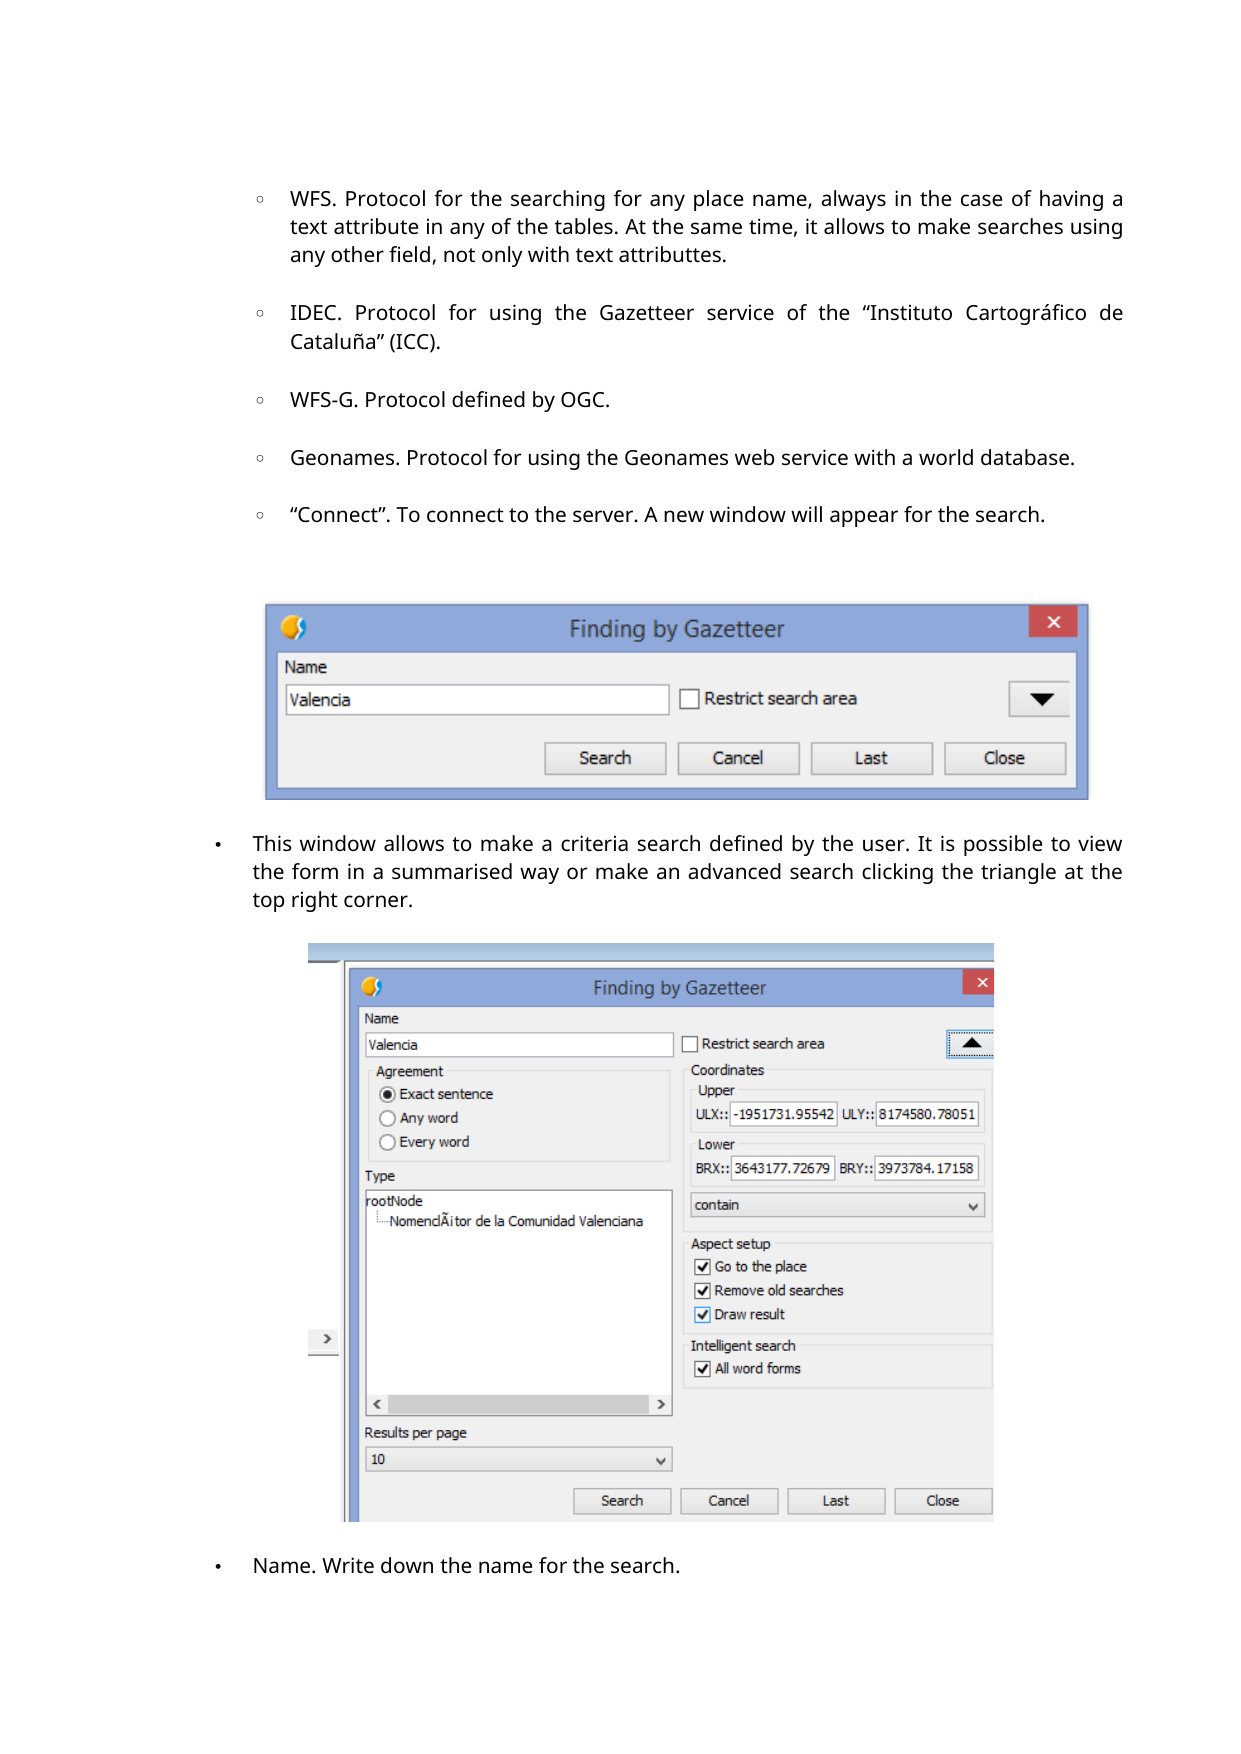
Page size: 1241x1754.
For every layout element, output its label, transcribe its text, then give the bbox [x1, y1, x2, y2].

list IDEC. Protocol for using the Gazetteer service of the “Instituto Cartográfico de Cataluña” (ICC). [252, 298, 1125, 355]
list This window allows to make a criteria search defined by the user. It is possible to view the form in a summarised way or make an advanced search clicking the triangle at the top right corner. [215, 829, 1125, 914]
list “Connect”. To connect to the server. A new window will appear for the search. [252, 501, 1125, 529]
list Geonames. Protocol for using the Geonames web service with a world database. [252, 443, 1125, 471]
list Name. Write down the name for the search. [215, 1551, 1125, 1579]
picture [252, 558, 820, 800]
picture [308, 943, 612, 1522]
list WFS-G. Protocol defined by OGC. [252, 385, 1125, 413]
list WFS. Protocol for the searching for any place name, always in the case of having a text attribute in any of the tables. At the same time, it allows to make searches using any other field, not only with text attributtes. [252, 184, 1125, 269]
